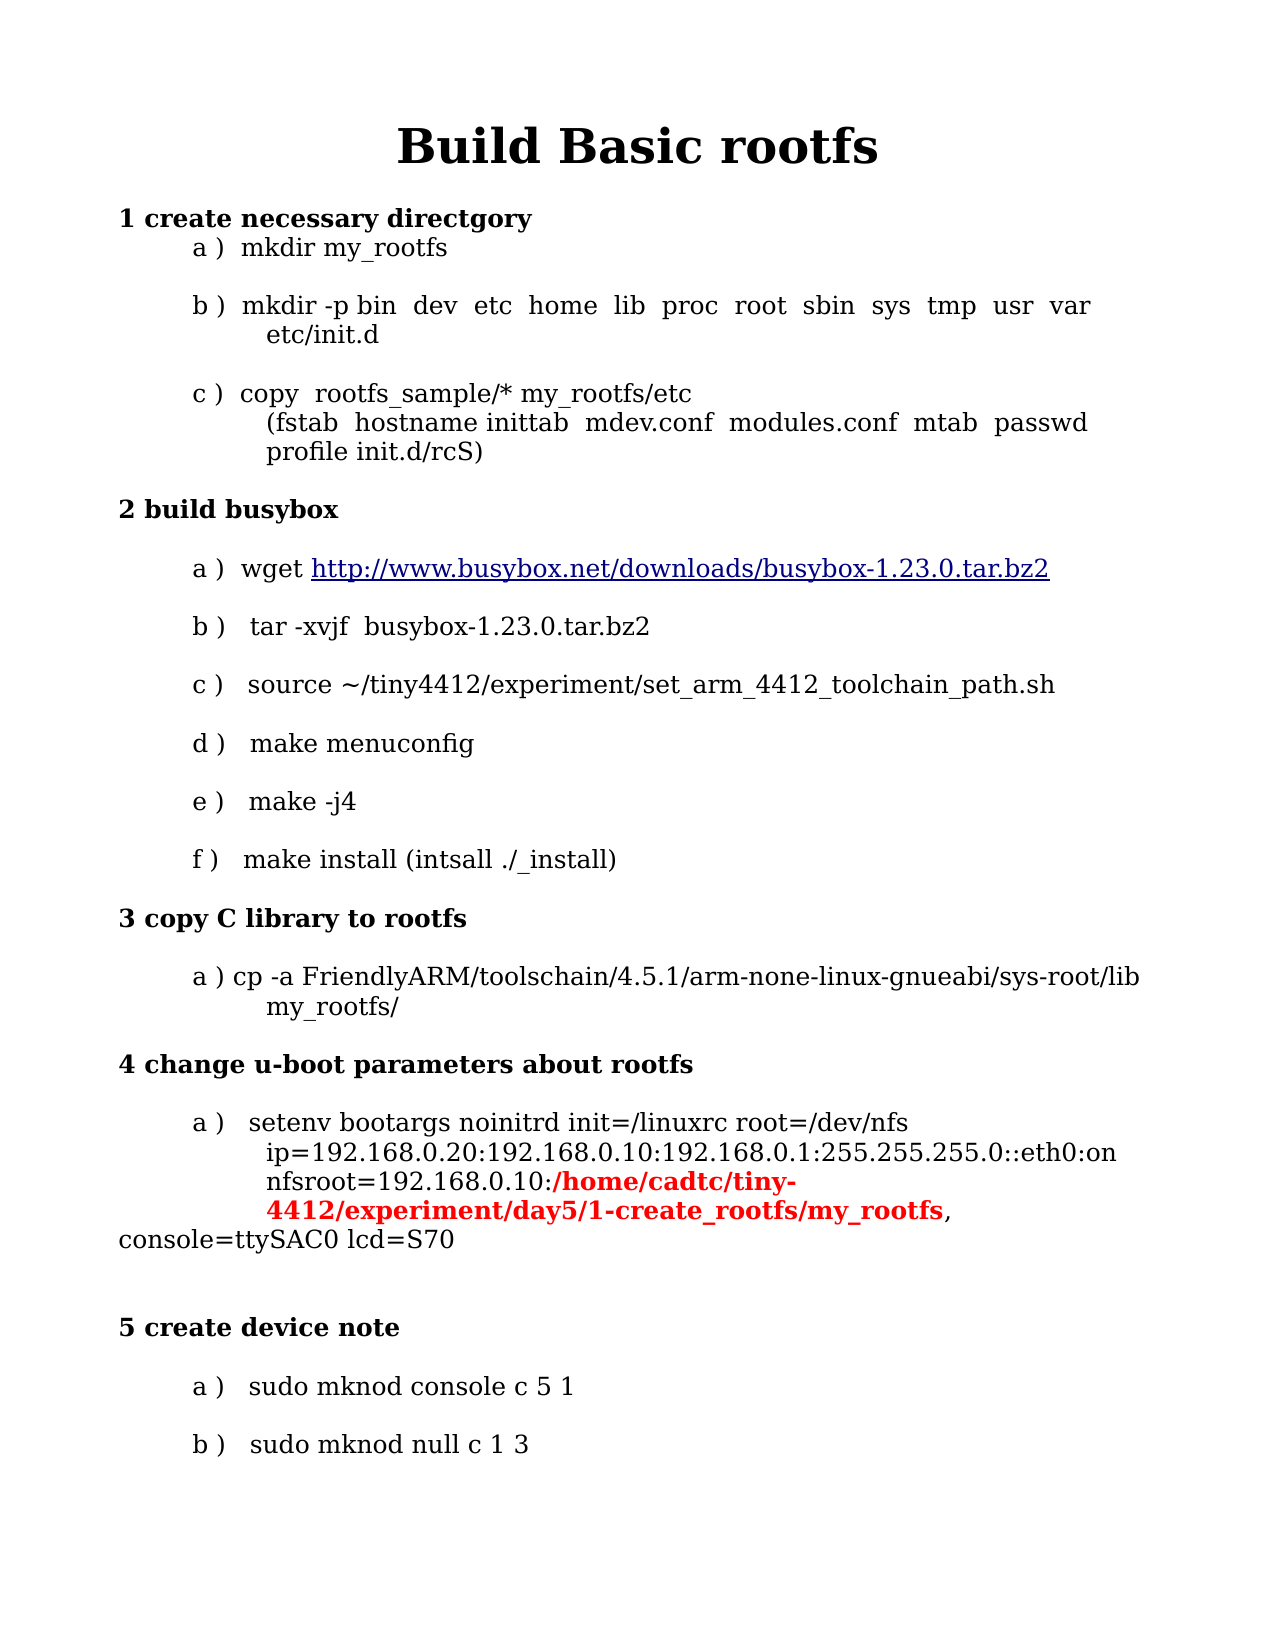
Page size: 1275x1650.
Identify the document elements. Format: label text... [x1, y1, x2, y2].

text c ) copy rootfs_sample/* my_rootfs/etc [118, 379, 1157, 408]
text (fstab hostname inittab mdev.conf modules.conf mtab passwd profile init.d/rcS) [118, 408, 1157, 466]
text 3 copy C library to rootfs [118, 904, 1157, 933]
text Build Basic rootfs [118, 118, 1157, 174]
text 1 create necessary directgory [118, 204, 1157, 233]
text d ) make menuconfig [118, 729, 1157, 758]
text a ) setenv bootargs noinitrd init=/linuxrc root=/dev/nfs [118, 1109, 1157, 1138]
text 4 change u-boot parameters about rootfs [118, 1050, 1157, 1079]
text 4412/experiment/day5/1-create_rootfs/my_rootfs, console=ttySAC0 lcd=S70 [118, 1196, 1157, 1255]
text f ) make install (intsall ./_install) [118, 846, 1157, 875]
text a ) sudo mknod console c 5 1 [118, 1372, 1157, 1401]
text ip=192.168.0.20:192.168.0.10:192.168.0.1:255.255.255.0::eth0:on [118, 1138, 1157, 1167]
text b ) sudo mknod null c 1 3 [118, 1430, 1157, 1459]
text 5 create device note [118, 1313, 1157, 1343]
text b ) mkdir -p bin dev etc home lib proc root sbin sys tmp usr var etc/init.d [118, 291, 1157, 350]
text nfsroot=192.168.0.10:/home/cadtc/tiny- [118, 1167, 1157, 1196]
text a ) mkdir my_rootfs [118, 233, 1157, 262]
text c ) source ~/tiny4412/experiment/set_arm_4412_toolchain_path.sh [118, 671, 1157, 700]
text a ) wget http://www.busybox.net/downloads/busybox-1.23.0.tar.bz2 [118, 554, 1157, 583]
text b ) tar -xvjf busybox-1.23.0.tar.bz2 [118, 612, 1157, 642]
text 2 build busybox [118, 496, 1157, 525]
text e ) make -j4 [118, 787, 1157, 817]
text a ) cp -a FriendlyARM/toolschain/4.5.1/arm-none-linux-gnueabi/sys-root/lib my_rootfs/ [118, 963, 1157, 1021]
